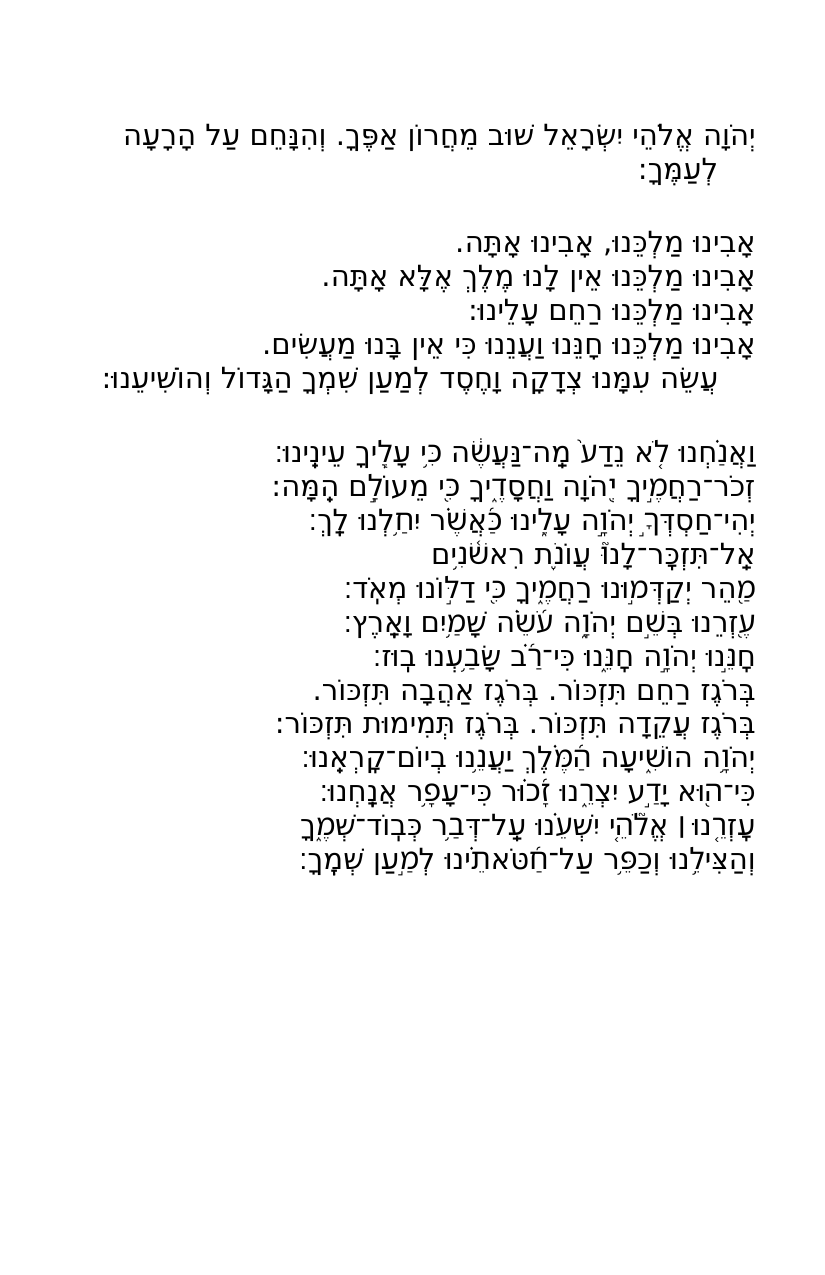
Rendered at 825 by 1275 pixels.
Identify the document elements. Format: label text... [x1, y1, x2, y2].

text יְהִי־חַסְדְּךָ֣ יְהֹוָ֣ה עָלֵ֑ינוּ כַּ֝אֲשֶׁ֗ר יִחַ֥לְנוּ לָֽךְ׃ [53, 503, 756, 537]
text בְּרֹגֶז רַחֵם תִּזְכּוֹר. בְּרֹגֶז אַהֲבָה תִּזְכּוֹר. [53, 673, 756, 707]
text יְהֹוָ֥ה הוֹשִׁ֑יעָה הַ֝מֶּ֗לֶךְ יַעֲנֵ֥נוּ בְיוֹם־קׇרְאֵֽנוּ׃ [53, 741, 756, 775]
text וַאֲנַ֗חְנוּ לֹ֤א נֵדַע֙ מַֽה־נַּעֲשֶׂ֔ה כִּ֥י עָלֶ֖יךָ עֵינֵֽינוּ׃ [53, 435, 756, 469]
text כִּי־ה֭וּא יָדַ֣ע יִצְרֵ֑נוּ זָ֝כ֗וּר כִּי־עָפָ֥ר אֲנָֽחְנוּ׃ [53, 775, 756, 809]
text אָבִינוּ מַלְכֵּנוּ, אָבִינוּ אָתָּה. [53, 226, 756, 260]
text זְכֹר־רַחֲמֶ֣יךָ יְ֭הֹוָה וַחֲסָדֶ֑יךָ כִּ֖י מֵעוֹלָ֣ם הֵֽמָּה: [53, 469, 756, 503]
text עֶ֭זְרֵנוּ בְּשֵׁ֣ם יְהֹוָ֑ה עֹ֝שֵׂ֗ה שָׁמַ֥יִם וָאָֽרֶץ׃ [53, 605, 756, 639]
text בְּרֹגֶז עֲקֵדָה תִּזְכּוֹר. בְּרֹגֶז תְּמִימוּת תִּזְכּוֹר: [53, 707, 756, 741]
text מַ֭הֵר יְקַדְּמ֣וּנוּ רַחֲמֶ֑יךָ כִּ֖י דַלּ֣וֹנוּ מְאֹֽד׃ [53, 571, 756, 605]
text חׇנֵּ֣נוּ יְהֹוָ֣ה חׇנֵּ֑נוּ כִּי־רַ֗֝ב שָׂבַ֥עְנוּ בֽוּז׃ [53, 639, 756, 673]
text אָבִינוּ מַלְכֵּנוּ חָנֵּנוּ וַעֲנֵנוּ כִּי אֵין בָּנוּ מַעֲשִׂים. עֲשֵׂה עִמָּנוּ צְדָקָה וָחֶסֶד לְמַעַן שִׁמְךָ הַגָּדוֹל וְהוֹשִׁיעֵנוּ: [53, 328, 756, 396]
text יְהֹוָה אֱלֹהֵי יִשְׂרָאֵל שׁוּב מֵחֲרוֹן אַפֶּךָ. וְהִנָּחֵם עַל הָרָעָה לְעַמֶּךָ: [53, 118, 756, 186]
text עׇזְרֵ֤נוּ ׀ אֱלֹ֘הֵ֤י יִשְׁעֵ֗נוּ עַֽל־דְּבַ֥ר כְּבֽוֹד־שְׁמֶ֑ךָ [53, 809, 756, 843]
text אָבִינוּ מַלְכֵּנוּ אֵין לָנוּ מֶלֶךְ אֶלָּא אָתָּה. [53, 260, 756, 294]
text וְהַצִּילֵ֥נוּ וְכַפֵּ֥ר עַל־חַ֝טֹּאתֵ֗ינוּ לְמַ֣עַן שְׁמֶֽךָ׃ [53, 843, 756, 877]
text אַֽל־תִּזְכׇּר־לָנוּ֮ עֲוֺנֹ֢ת רִאשֹׁ֫נִ֥ים [53, 537, 756, 571]
text אָבִינוּ מַלְכֵּנוּ רַחֵם עָלֵינוּ: [53, 294, 756, 328]
